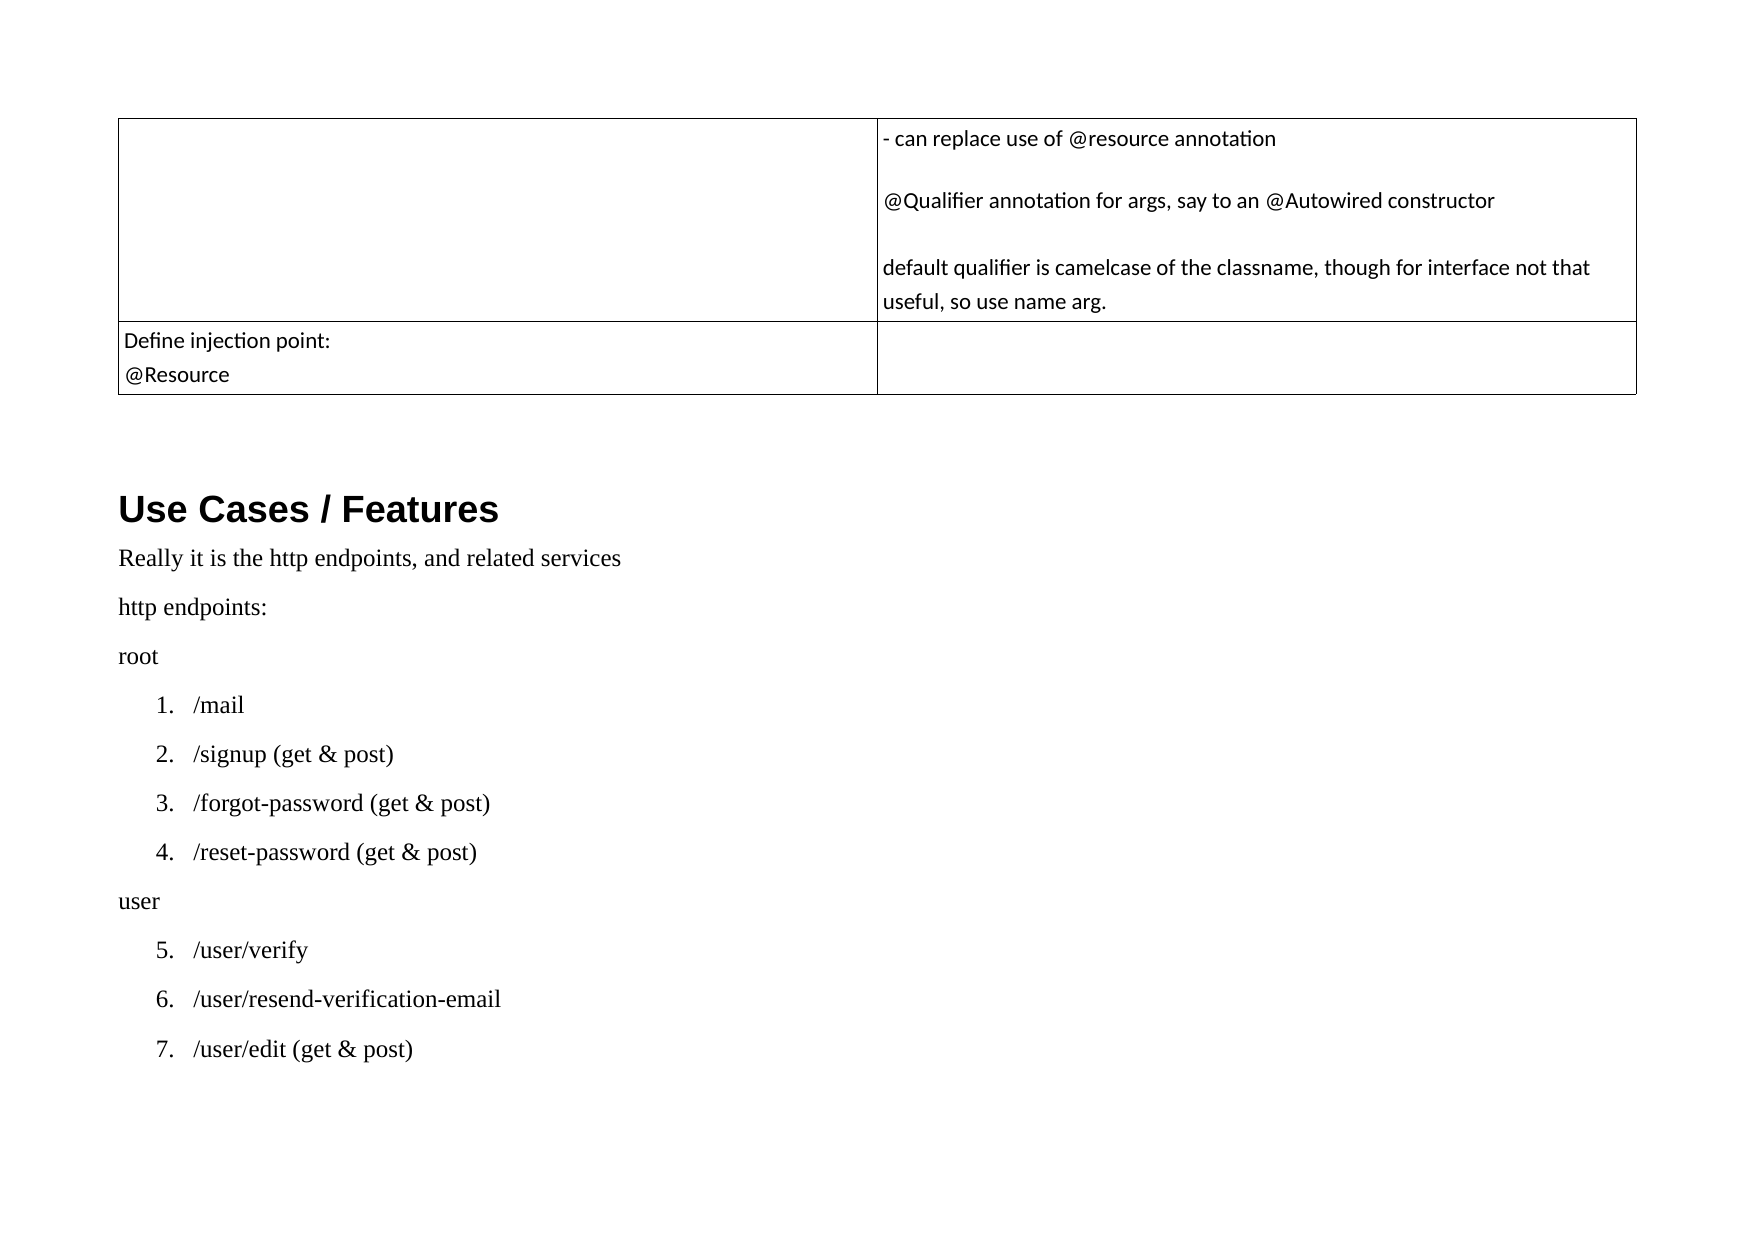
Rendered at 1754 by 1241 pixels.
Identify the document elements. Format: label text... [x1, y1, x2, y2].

list /forgot-password (get & post) [156, 788, 1636, 817]
text root [118, 641, 1636, 670]
text user [118, 886, 1636, 915]
table_cell [119, 119, 877, 321]
list /mail [156, 690, 1636, 719]
subtitle Use Cases / Features [118, 487, 1636, 531]
list /user/resend-verification-email [156, 984, 1636, 1013]
text http endpoints: [118, 592, 1636, 621]
table_cell Define injection point: @Resource [119, 322, 877, 394]
table_cell - can replace use of @resource annotation @Qualifier annotation for args, say to an @Autowired constructor default qualifier is camelcase of the classname, though for interface not that useful, so use name arg. [878, 119, 1636, 321]
list /user/edit (get & post) [156, 1034, 1636, 1062]
text Really it is the http endpoints, and related services [118, 543, 1636, 572]
list /signup (get & post) [156, 739, 1636, 768]
list /user/verify [156, 936, 1636, 964]
table_cell [878, 322, 1636, 394]
list /reset-password (get & post) [156, 837, 1636, 866]
